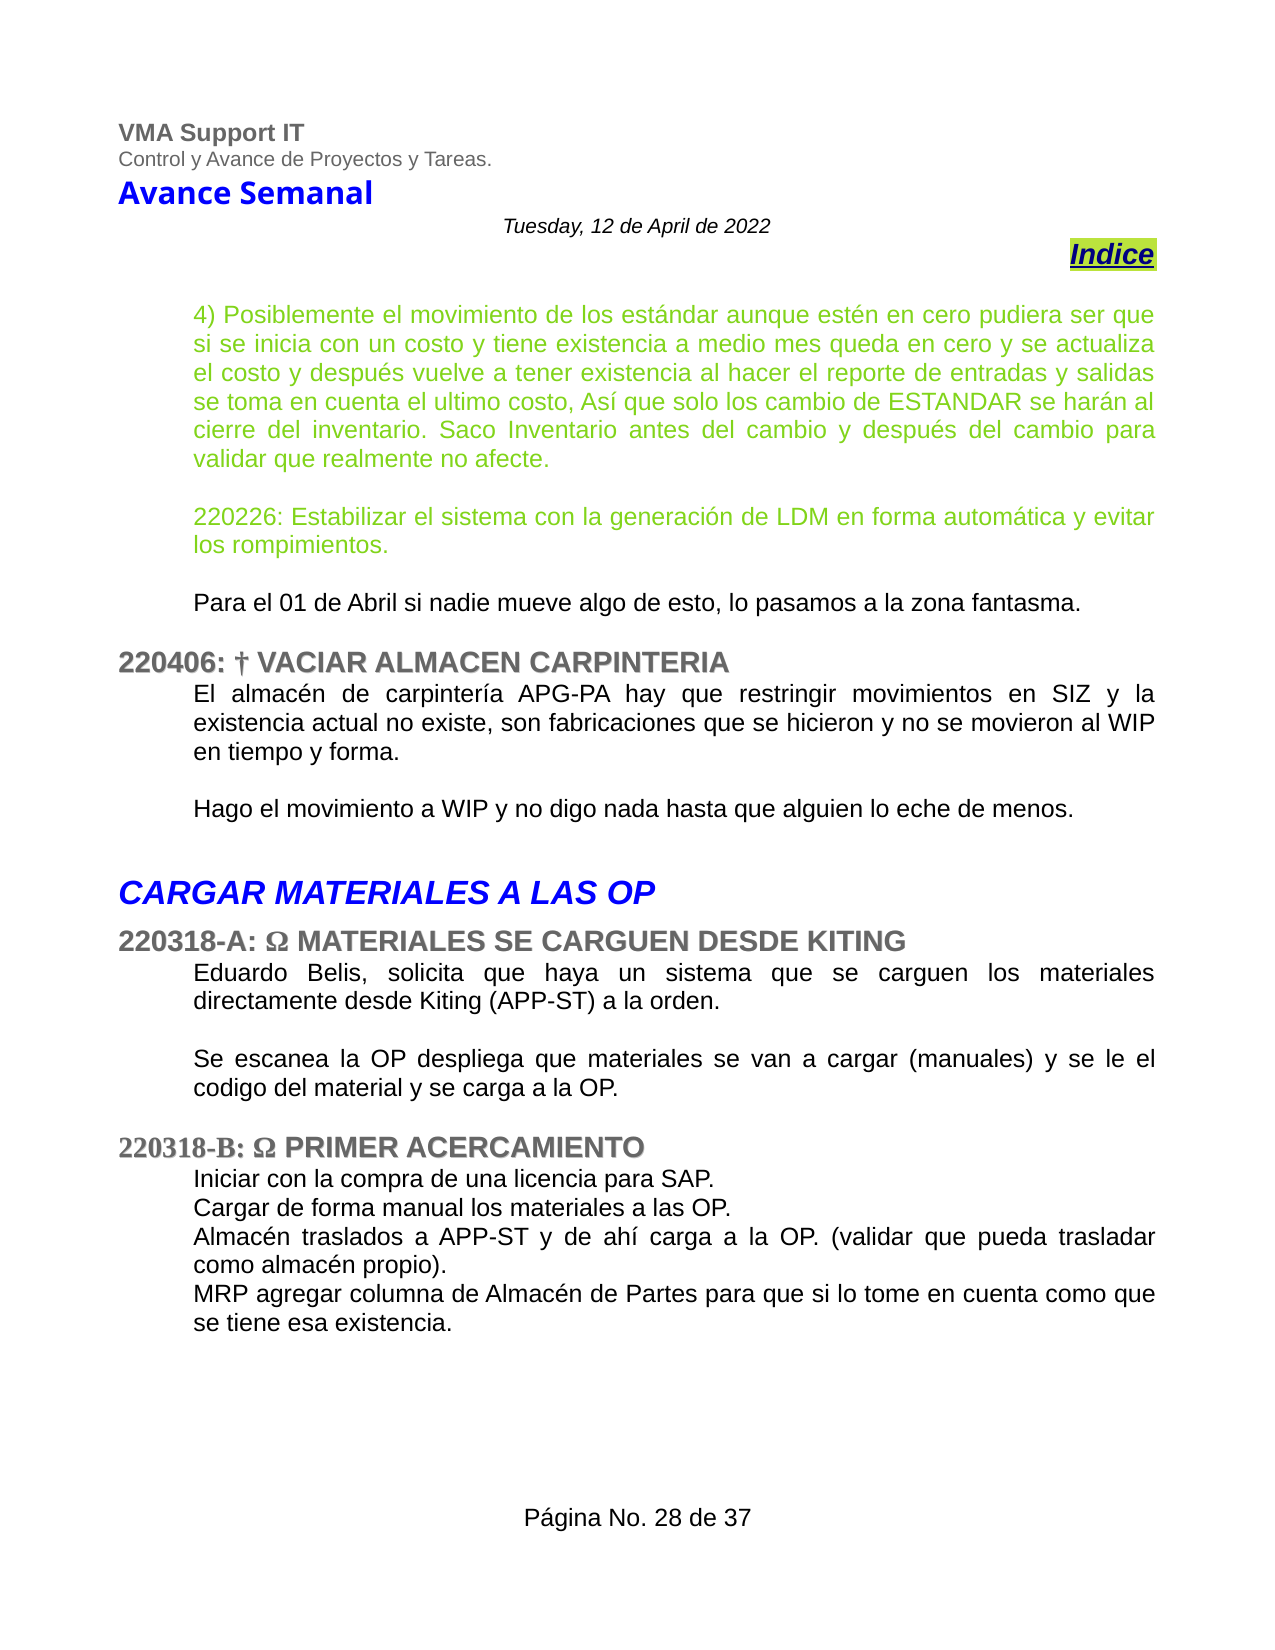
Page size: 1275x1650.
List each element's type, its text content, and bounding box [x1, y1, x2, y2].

subtitle 220318-B: Ω PRIMER ACERCAMIENTO [118, 1130, 1157, 1164]
text MRP agregar columna de Almacén de Partes para que si lo tome en cuenta como que se tiene esa existencia. [193, 1279, 1157, 1336]
text Para el 01 de Abril si nadie mueve algo de esto, lo pasamos a la zona fantasma. [193, 588, 1157, 617]
text Cargar de forma manual los materiales a las OP. [193, 1193, 1157, 1221]
text Almacén traslados a APP-ST y de ahí carga a la OP. (validar que pueda trasladar como almacén propio). [193, 1221, 1157, 1279]
text 220226: Estabilizar el sistema con la generación de LDM en forma automática y evitar los rompimientos. [193, 502, 1157, 559]
subtitle 220406: † VACIAR ALMACEN CARPINTERIA [118, 645, 1157, 679]
subtitle CARGAR MATERIALES A LAS OP [118, 873, 1157, 911]
text El almacén de carpintería APG-PA hay que restringir movimientos en SIZ y la existencia actual no existe, son fabricaciones que se hicieron y no se movieron al WIP en tiempo y forma. [193, 679, 1157, 766]
text Hago el movimiento a WIP y no digo nada hasta que alguien lo eche de menos. [193, 794, 1157, 823]
text Iniciar con la compra de una licencia para SAP. [193, 1164, 1157, 1193]
text 4) Posiblemente el movimiento de los estándar aunque estén en cero pudiera ser que si se inicia con un costo y tiene existencia a medio mes queda en cero y se actualiza el costo y después vuelve a tener existencia al hacer el reporte de entradas y salidas se toma en cuenta el ultimo costo, Así que solo los cambio de ESTANDAR se harán al cierre del inventario. Saco Inventario antes del cambio y después del cambio para validar que realmente no afecte. [193, 300, 1157, 473]
text Eduardo Belis, solicita que haya un sistema que se carguen los materiales directamente desde Kiting (APP-ST) a la orden. [193, 958, 1157, 1015]
subtitle 220318-A: Ω MATERIALES SE CARGUEN DESDE KITING [118, 924, 1157, 958]
text Se escanea la OP despliega que materiales se van a cargar (manuales) y se le el codigo del material y se carga a la OP. [193, 1044, 1157, 1101]
